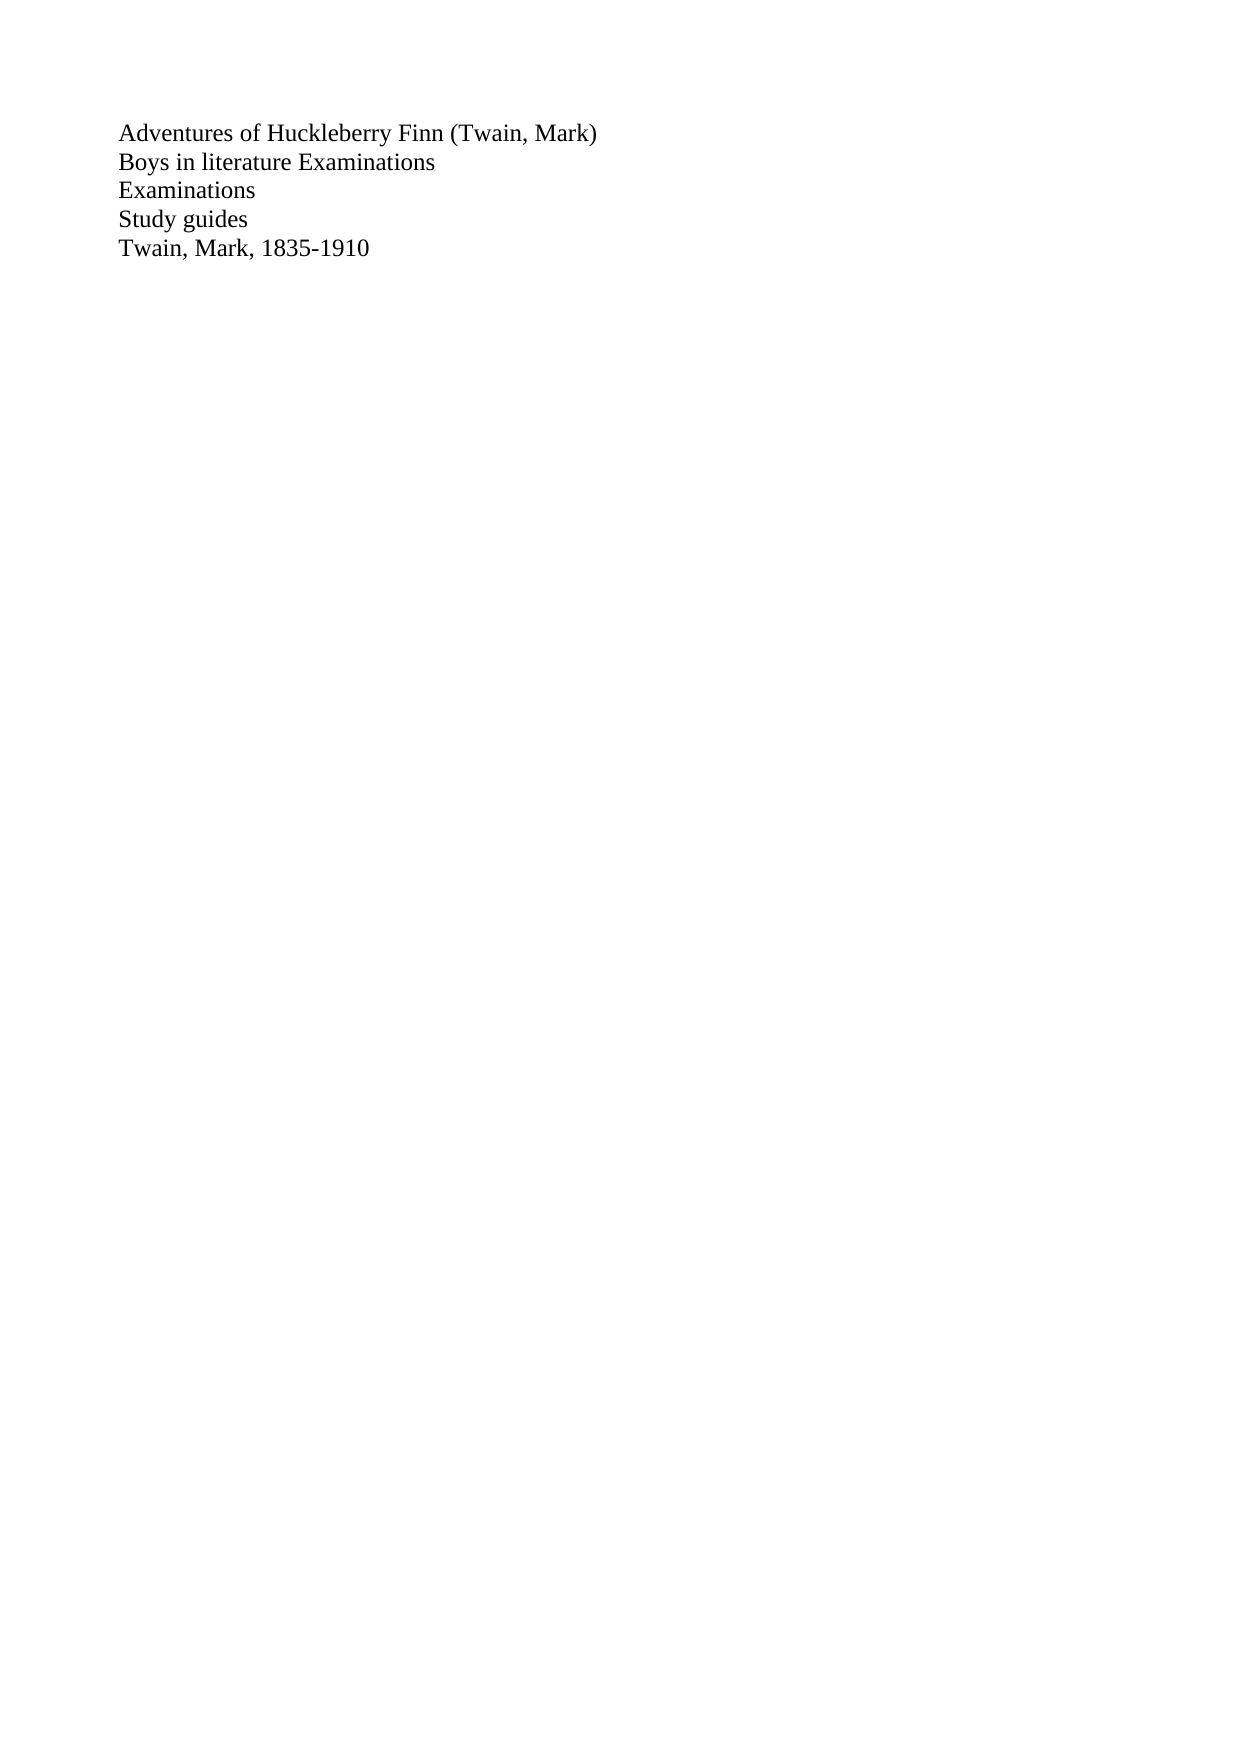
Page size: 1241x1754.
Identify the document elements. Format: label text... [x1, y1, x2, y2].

text Twain, Mark, 1835-1910 [118, 233, 1122, 262]
text Examinations [118, 176, 1122, 204]
text Adventures of Huckleberry Finn (Twain, Mark) [118, 118, 1122, 147]
text Boys in literature Examinations [118, 147, 1122, 176]
text Study guides [118, 204, 1122, 233]
